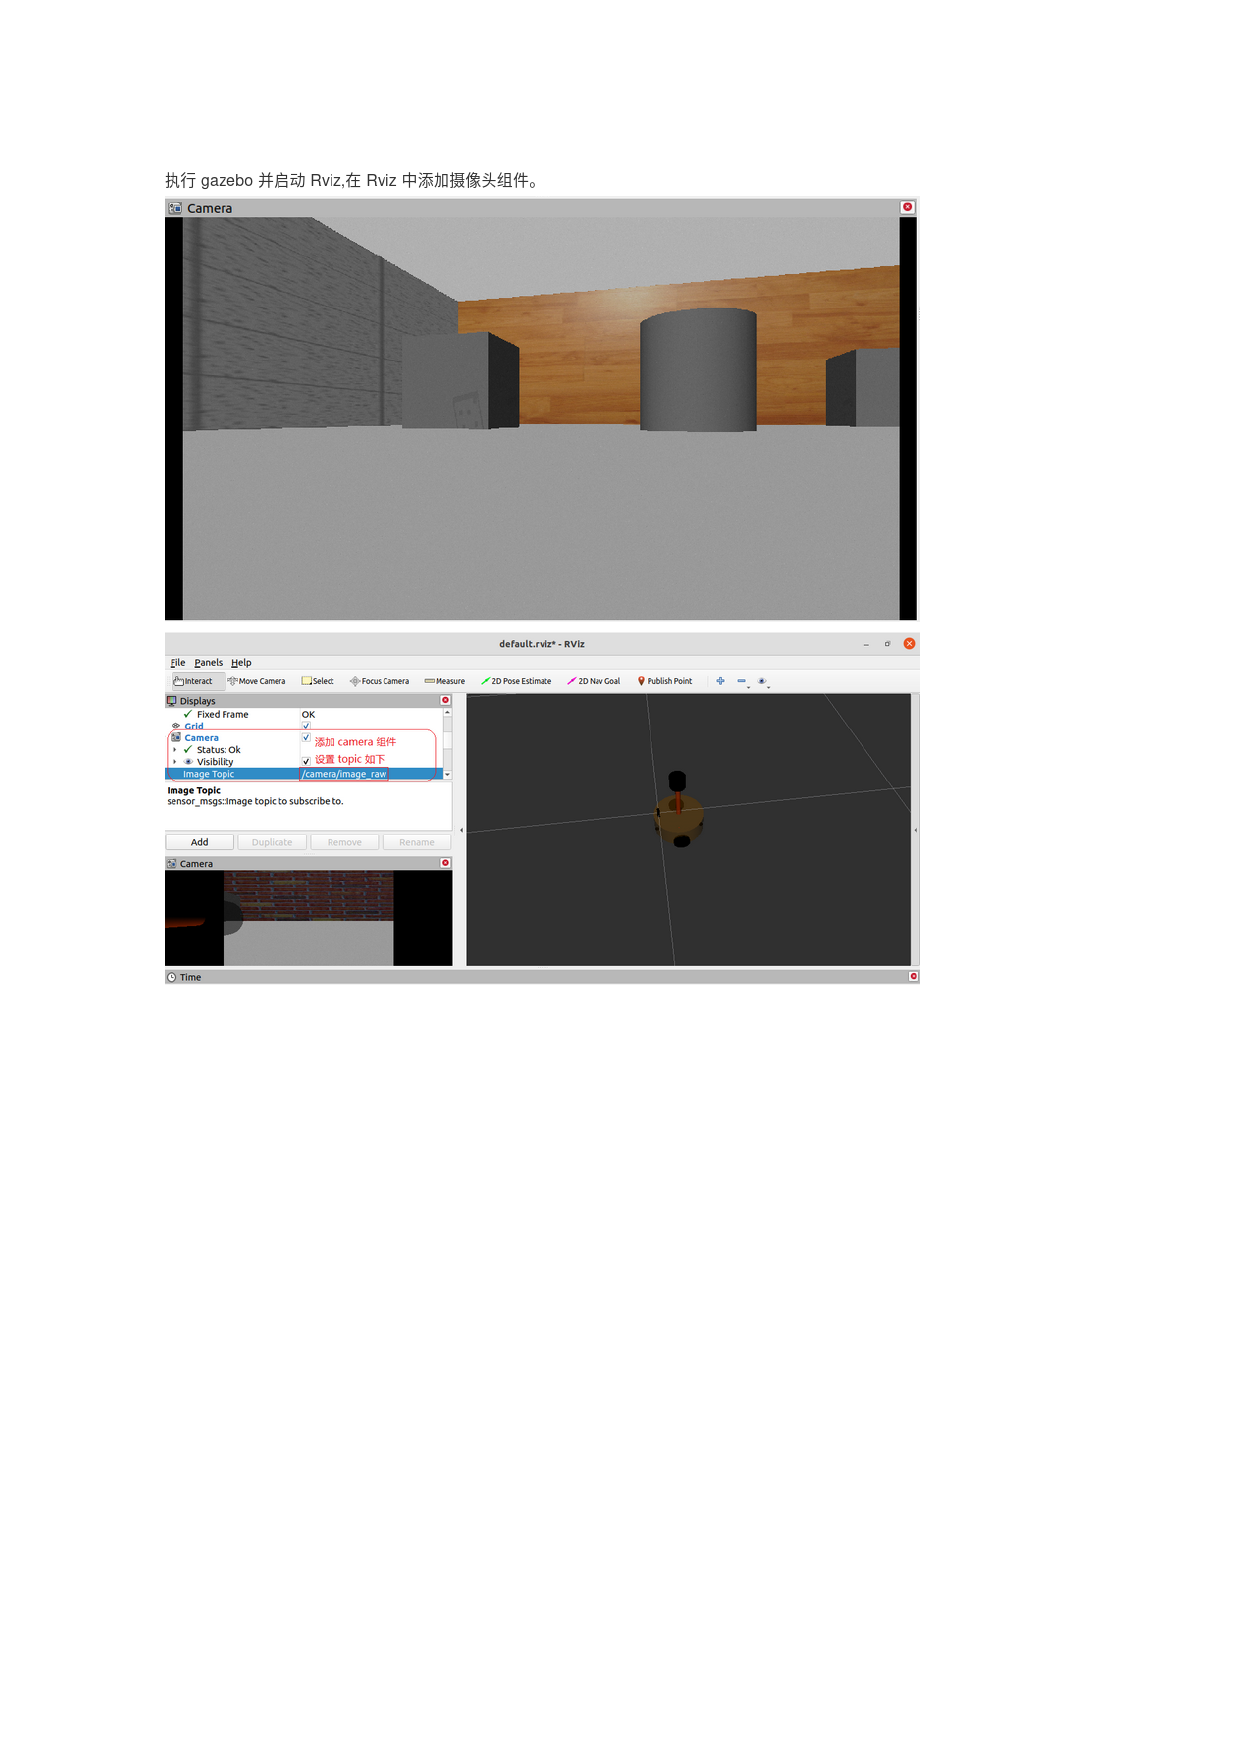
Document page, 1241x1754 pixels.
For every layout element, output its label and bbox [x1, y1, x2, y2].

picture [119, 150, 969, 992]
